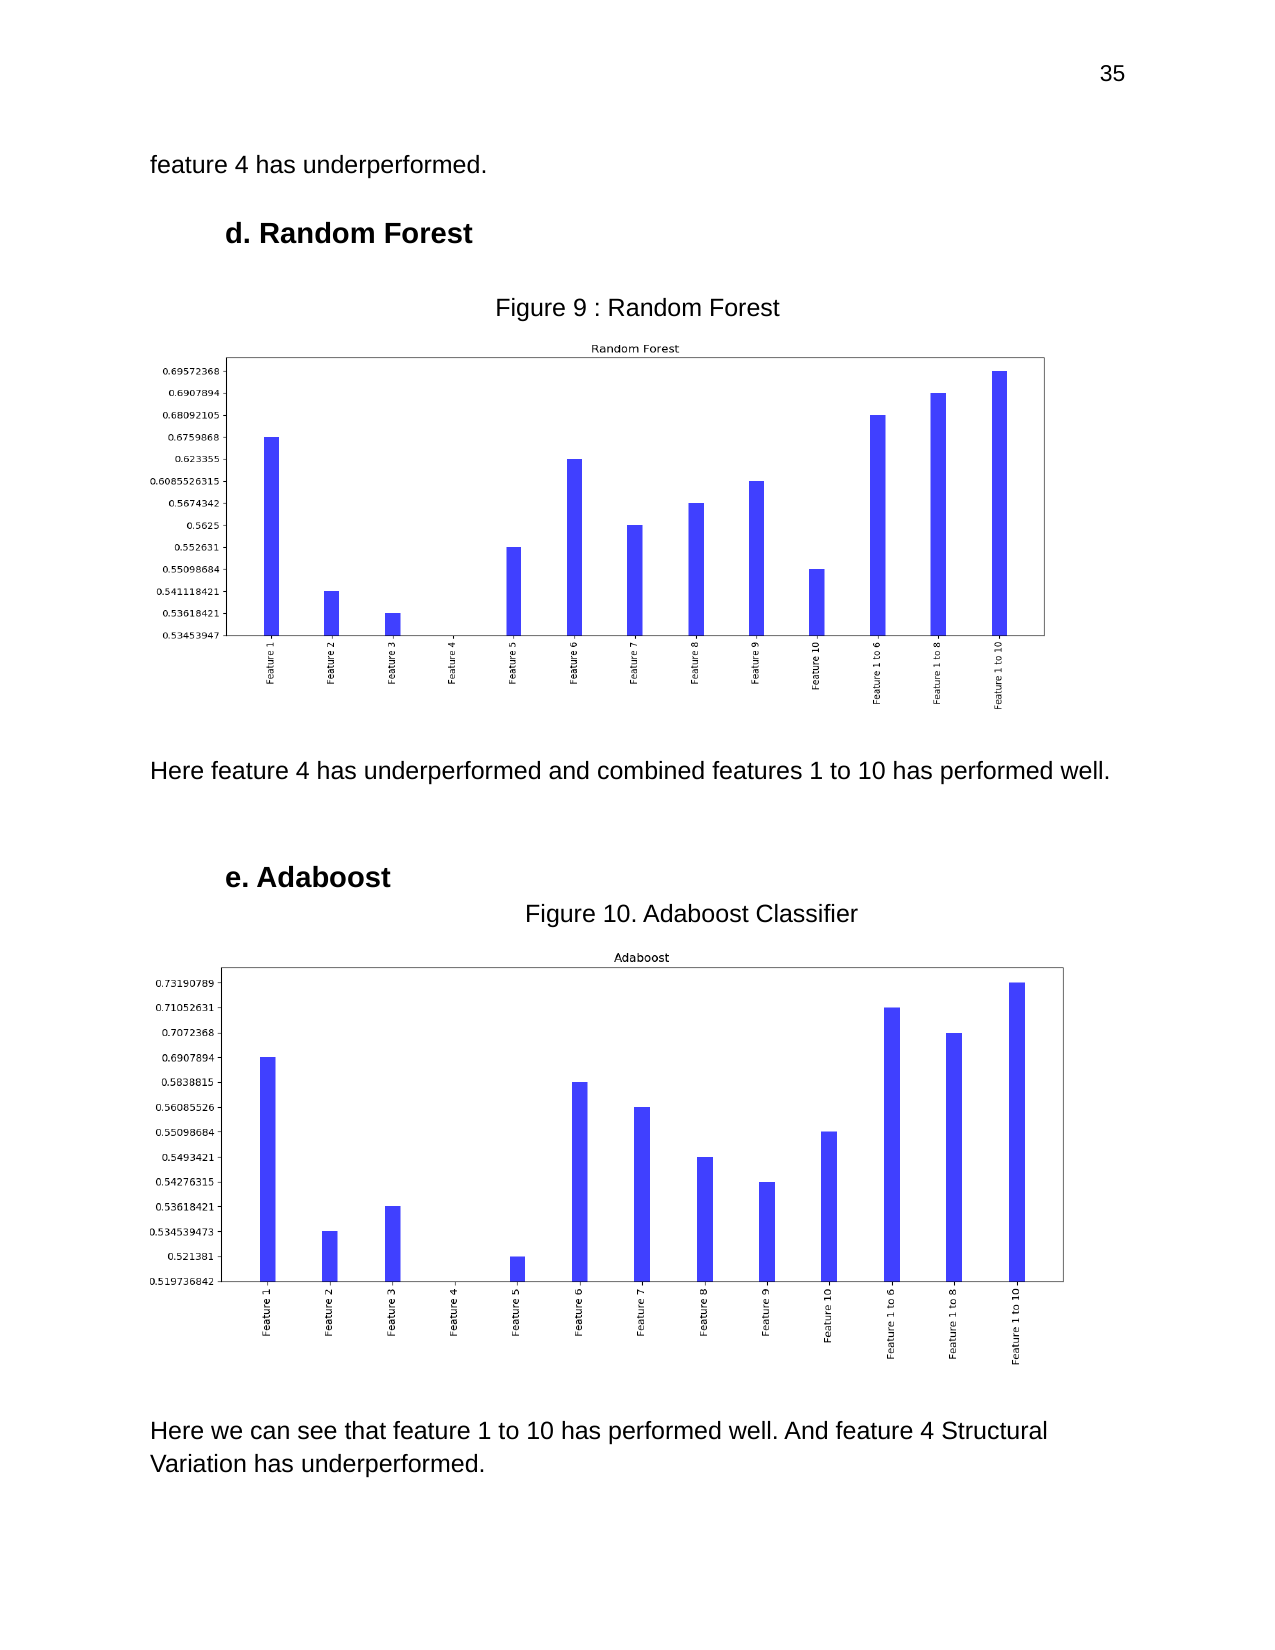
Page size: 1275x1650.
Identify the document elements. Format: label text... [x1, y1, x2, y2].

text Figure 10. Adaboost Classifier [225, 899, 1125, 928]
text Here we can see that feature 1 to 10 has performed well. And feature 4 Structural Variation has underperformed. [150, 1416, 1125, 1478]
text e. Adaboost [225, 860, 1125, 894]
picture [150, 326, 1075, 752]
picture [150, 932, 1096, 1413]
text Here feature 4 has underperformed and combined features 1 to 10 has performed well. [150, 756, 1125, 784]
text feature 4 has underperformed. [150, 150, 1125, 179]
text d. Random Forest [225, 216, 1125, 249]
text Figure 9 : Random Forest [150, 293, 1125, 322]
